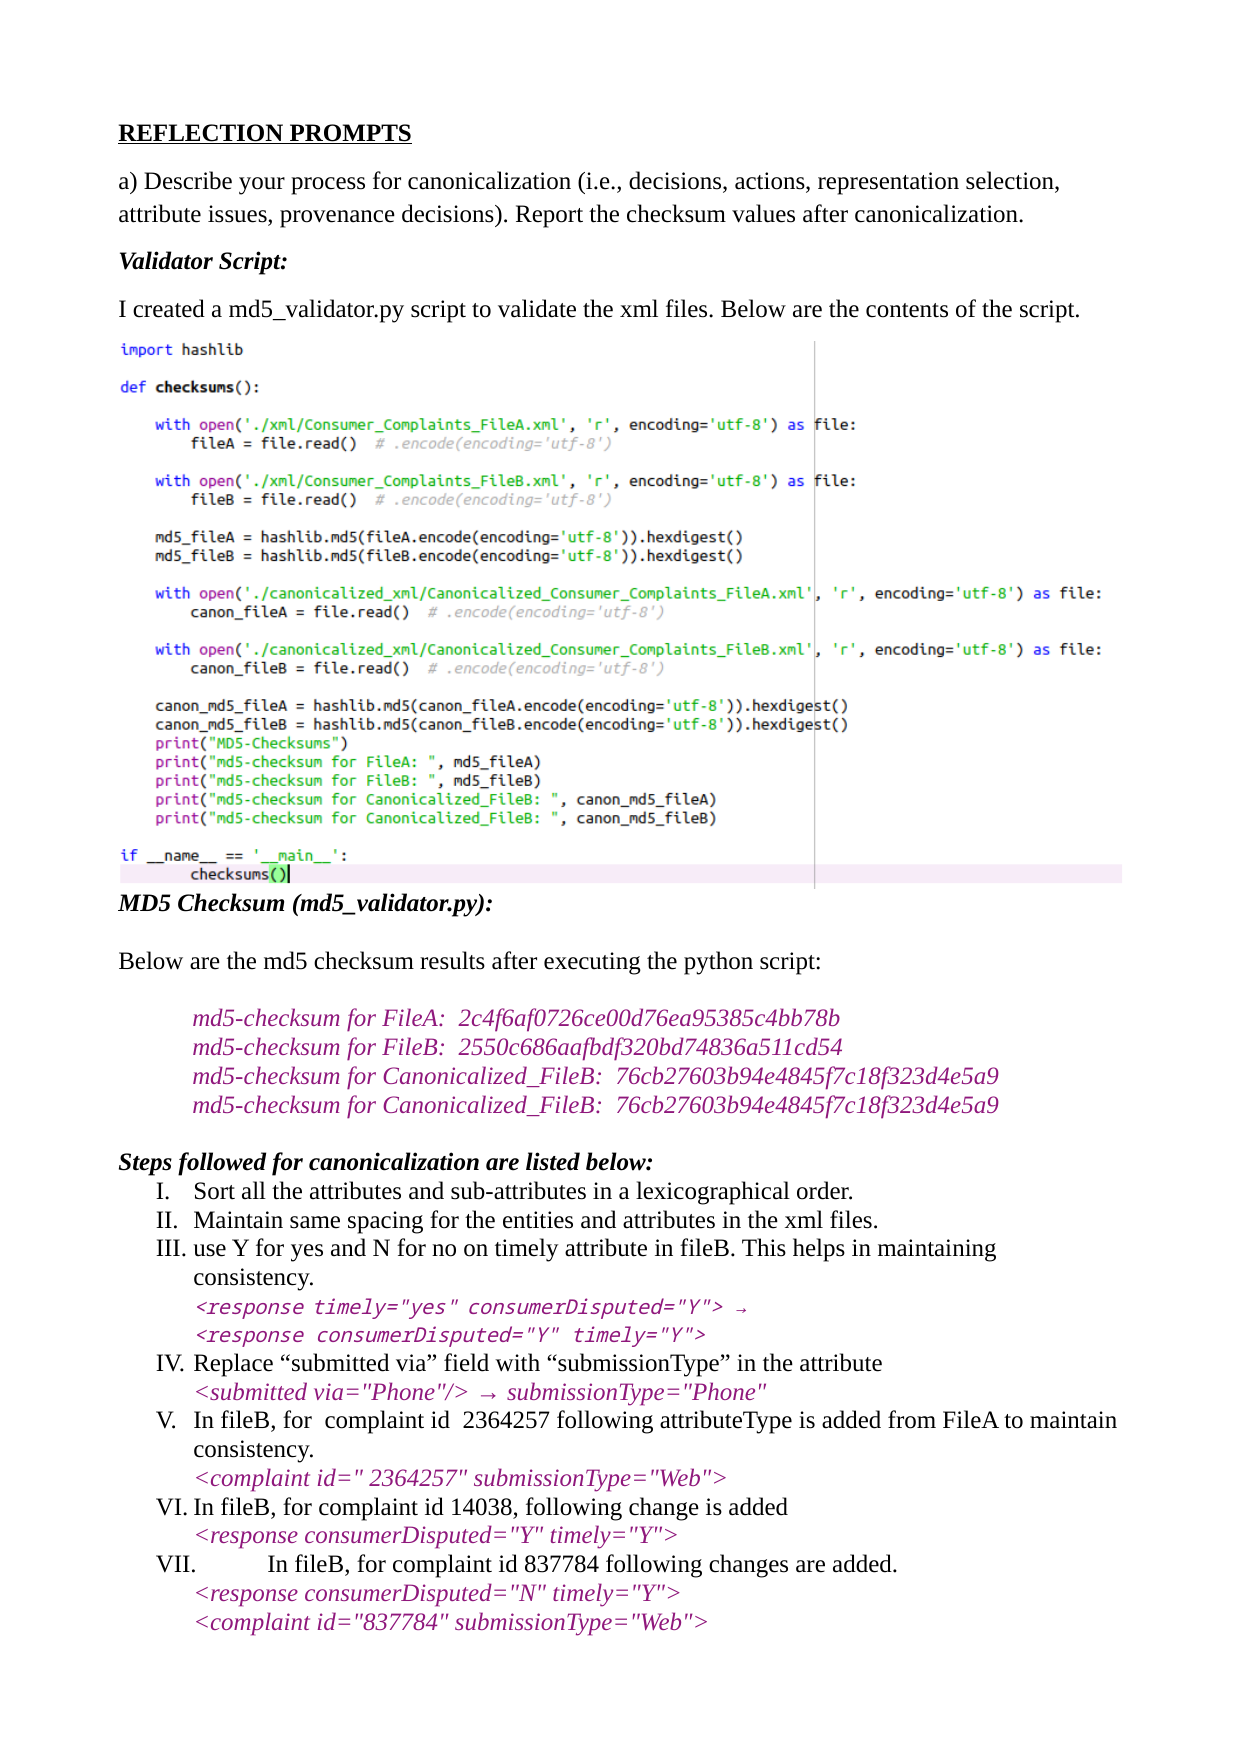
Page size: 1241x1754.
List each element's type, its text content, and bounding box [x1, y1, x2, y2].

picture [118, 341, 1123, 889]
list Maintain same spacing for the entities and attributes in the xml files. [156, 1205, 1122, 1233]
text md5-checksum for Canonicalized_FileB: 76cb27603b94e4845f7c18f323d4e5a9 [118, 1061, 1122, 1090]
list <response consumerDisputed="Y" timely="Y"> [156, 1520, 1122, 1549]
list Sort all the attributes and sub-attributes in a lexicographical order. [156, 1176, 1122, 1205]
list <complaint id="837784" submissionType="Web"> [156, 1607, 1122, 1635]
text I created a md5_validator.py script to validate the xml files. Below are the contents of the script. [118, 294, 1122, 323]
text MD5 Checksum (md5_validator.py): [118, 889, 1122, 917]
list <response timely="yes" consumerDisputed="Y"> → [156, 1291, 1122, 1320]
text md5-checksum for FileB: 2550c686aafbdf320bd74836a511cd54 [118, 1032, 1122, 1061]
list <submitted via="Phone"/> → submissionType="Phone" [156, 1377, 1122, 1405]
list <complaint id=" 2364257" submissionType="Web"> [156, 1463, 1122, 1492]
text md5-checksum for FileA: 2c4f6af0726ce00d76ea95385c4bb78b [118, 1003, 1122, 1032]
text REFLECTION PROMPTS [118, 118, 1122, 147]
text md5-checksum for Canonicalized_FileB: 76cb27603b94e4845f7c18f323d4e5a9 [118, 1090, 1122, 1118]
list <response consumerDisputed="N" timely="Y"> [156, 1578, 1122, 1607]
text Below are the md5 checksum results after executing the python script: [118, 946, 1122, 975]
list In fileB, for complaint id 837784 following changes are added. [156, 1549, 1122, 1578]
list In fileB, for complaint id 14038, following change is added [156, 1492, 1122, 1520]
text Validator Script: [118, 246, 1122, 275]
list In fileB, for complaint id 2364257 following attributeType is added from FileA to maintain consistency. [156, 1405, 1122, 1463]
list <response consumerDisputed="Y" timely="Y"> [156, 1320, 1122, 1348]
text a) Describe your process for canonicalization (i.e., decisions, actions, representation selection, attribute issues, provenance decisions). Report the checksum values after canonicalization. [118, 166, 1122, 227]
text Steps followed for canonicalization are listed below: [118, 1147, 1122, 1176]
list Replace “submitted via” field with “submissionType” in the attribute [156, 1348, 1122, 1377]
list use Y for yes and N for no on timely attribute in fileB. This helps in maintaining consistency. [156, 1233, 1122, 1291]
